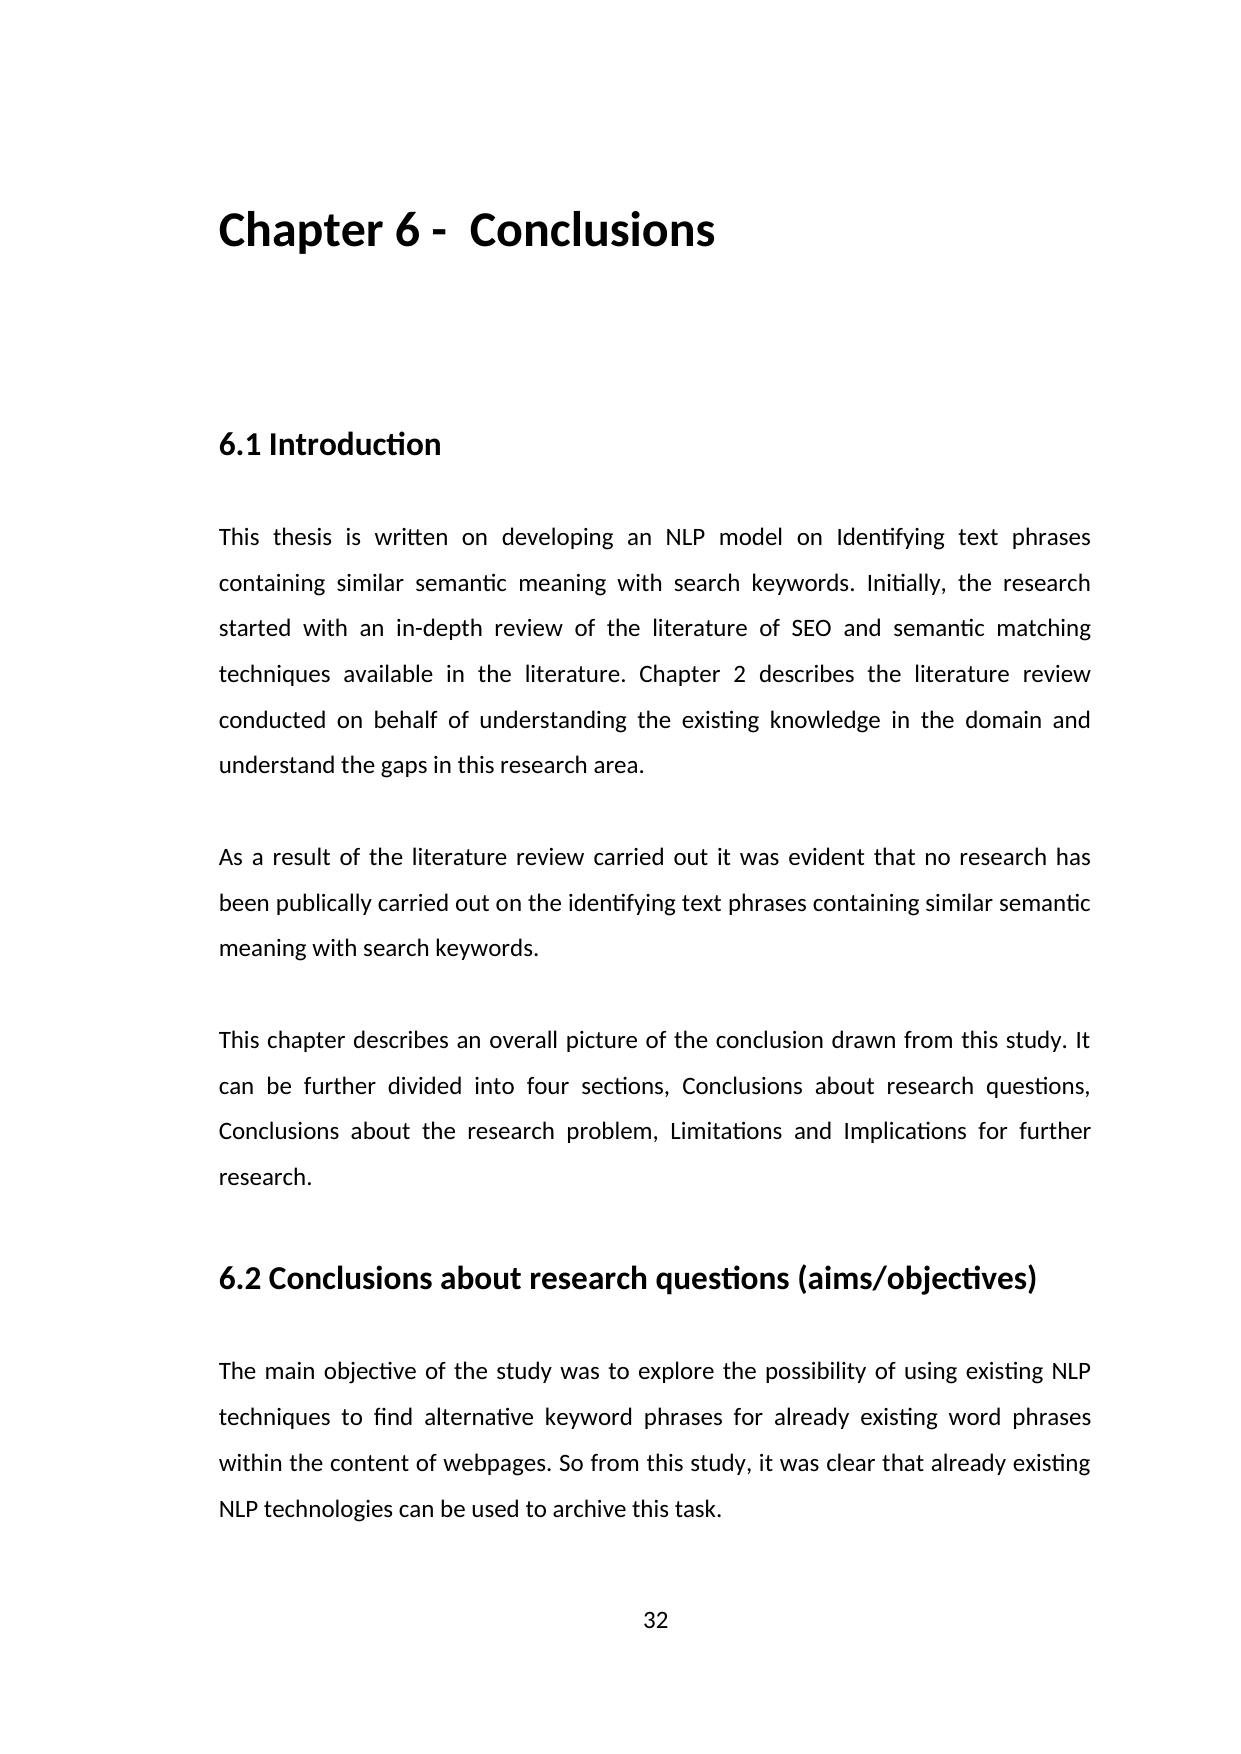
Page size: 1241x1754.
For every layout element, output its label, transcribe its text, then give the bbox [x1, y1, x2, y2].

subtitle 6.1 Introduction [218, 422, 1092, 463]
subtitle Conclusions [218, 198, 1092, 259]
text This chapter describes an overall picture of the conclusion drawn from this study. It can be further divided into four sections, Conclusions about research questions, Conclusions about the research problem, Limitations and Implications for further research. [218, 1024, 1092, 1192]
text This thesis is written on developing an NLP model on Identifying text phrases containing similar semantic meaning with search keywords. Initially, the research started with an in-depth review of the literature of SEO and semantic matching techniques available in the literature. Chapter 2 describes the literature review conducted on behalf of understanding the existing knowledge in the domain and understand the gaps in this research area. [218, 521, 1092, 780]
text The main objective of the study was to explore the possibility of using existing NLP techniques to find alternative keyword phrases for already existing word phrases within the content of webpages. So from this study, it was clear that already existing NLP technologies can be used to archive this task. [218, 1356, 1092, 1523]
subtitle 6.2 Conclusions about research questions (aims/objectives) [218, 1257, 1092, 1298]
text As a result of the literature review carried out it was evident that no research has been publically carried out on the identifying text phrases containing similar semantic meaning with search keywords. [218, 841, 1092, 963]
